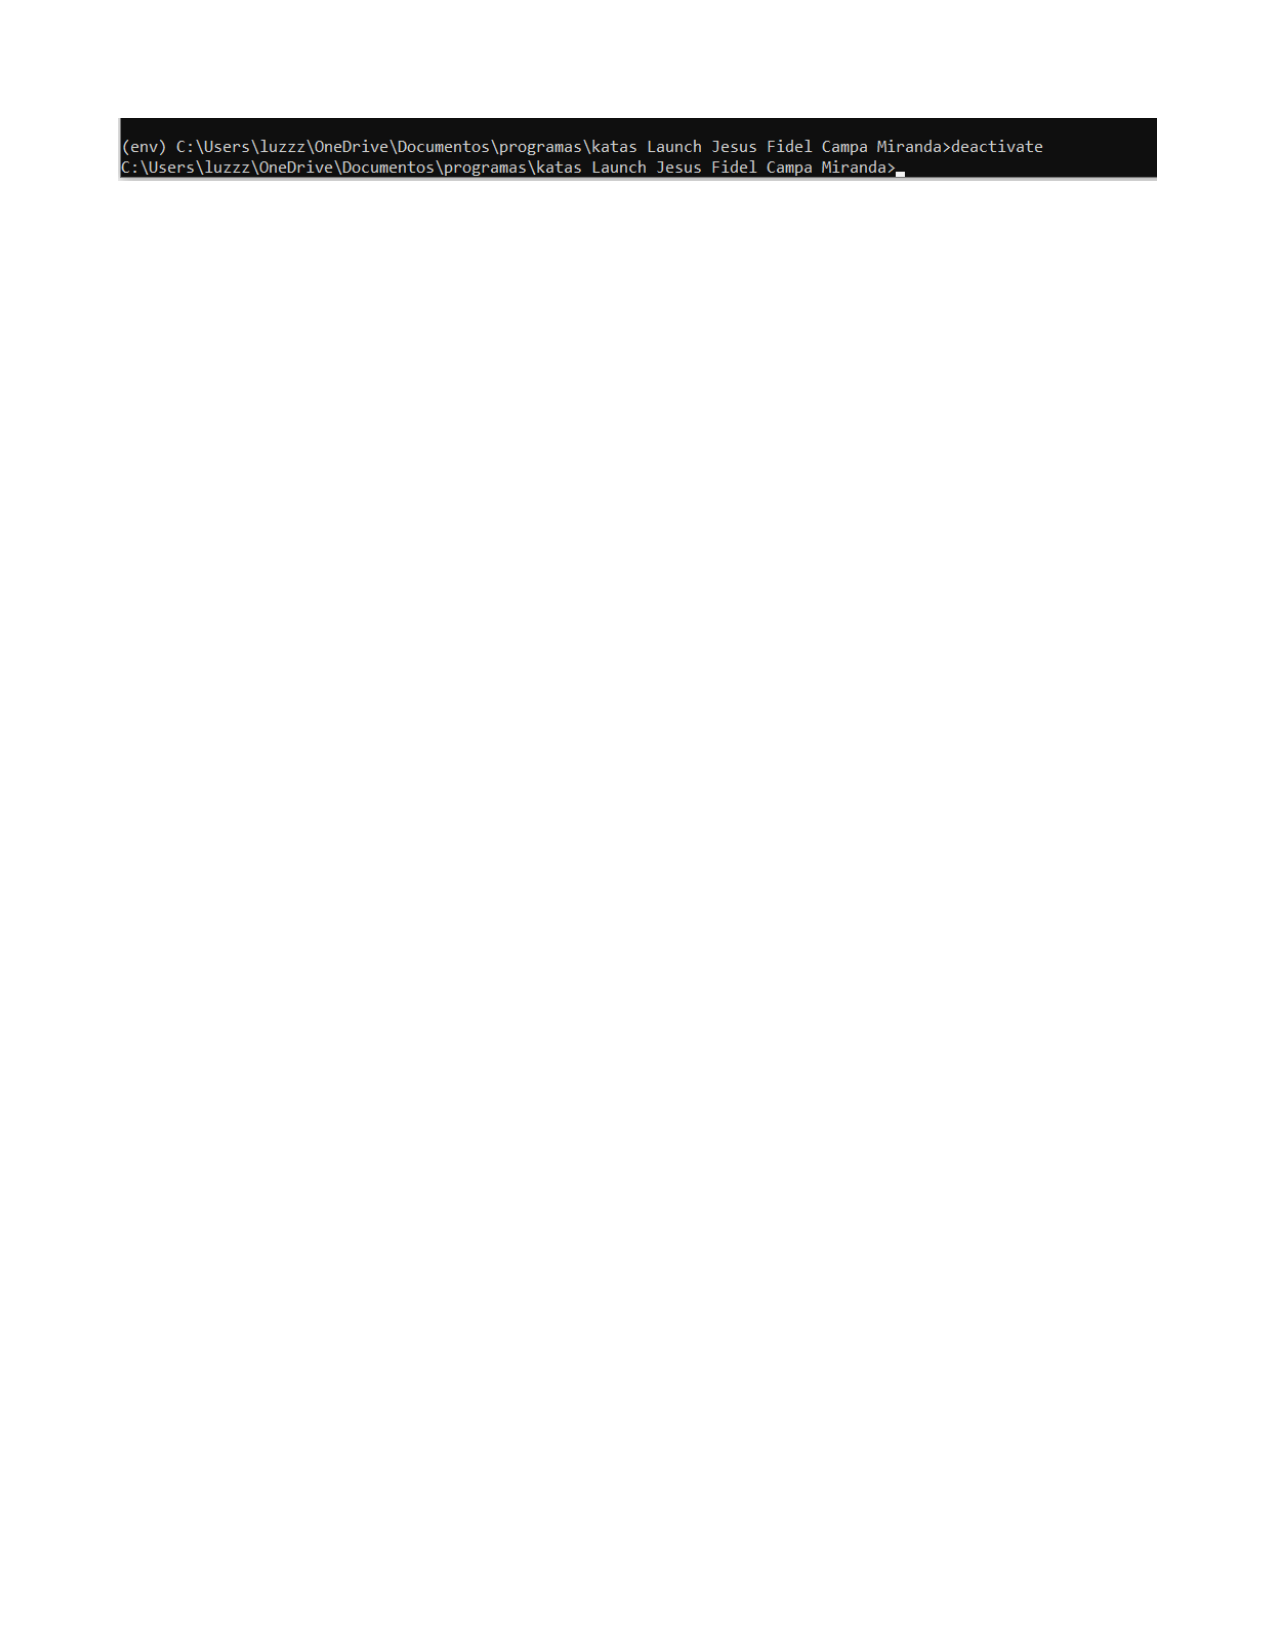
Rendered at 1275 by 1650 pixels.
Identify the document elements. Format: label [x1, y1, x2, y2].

picture [118, 118, 1157, 181]
